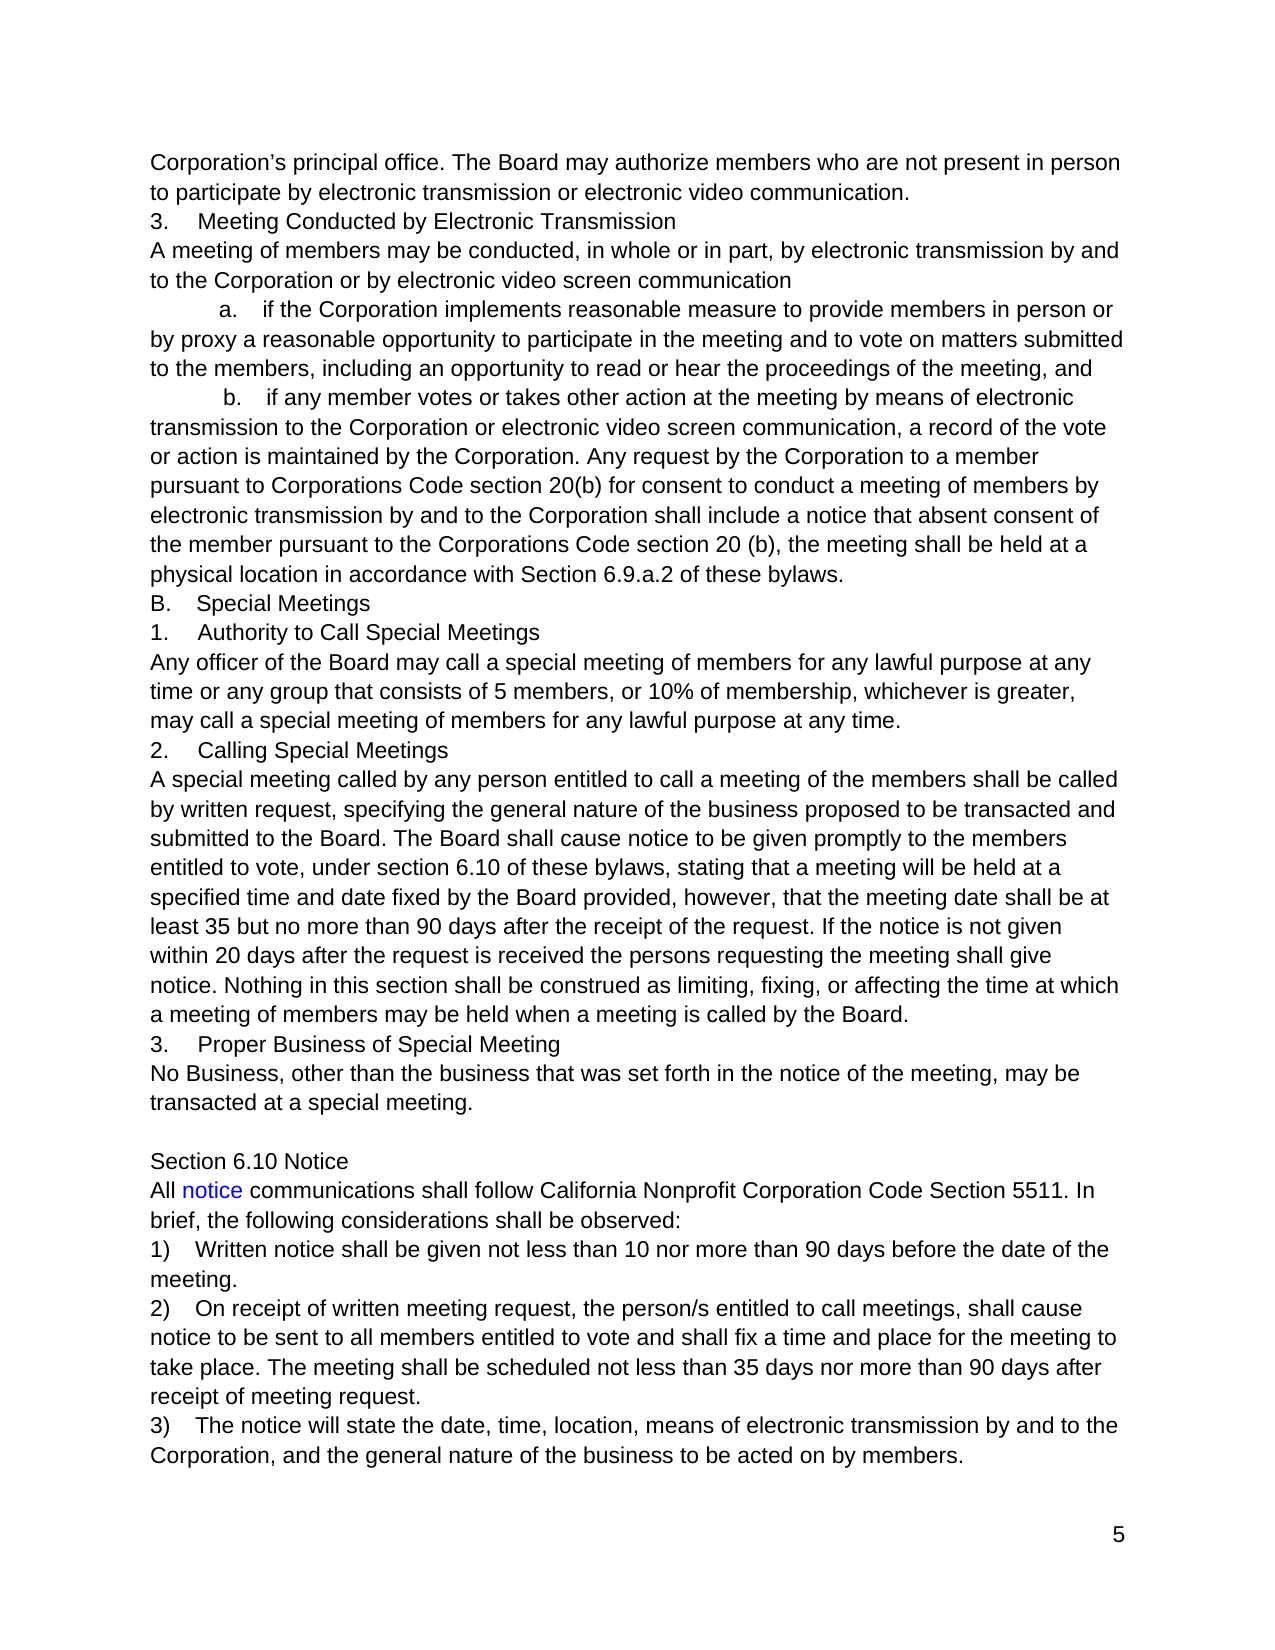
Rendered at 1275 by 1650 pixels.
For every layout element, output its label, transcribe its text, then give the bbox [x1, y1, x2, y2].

text 2. Calling Special Meetings [150, 737, 1125, 763]
text 3) The notice will state the date, time, location, means of electronic transmission by and to the Corporation, and the general nature of the business to be acted on by members. [150, 1413, 1125, 1468]
text 3. Proper Business of Special Meeting [150, 1031, 1125, 1057]
text A meeting of members may be conducted, in whole or in part, by electronic transmission by and to the Corporation or by electronic video screen communication [150, 238, 1125, 293]
text B. Special Meetings [150, 591, 1125, 616]
text Any officer of the Board may call a special meeting of members for any lawful purpose at any time or any group that consists of 5 members, or 10% of membership, whichever is greater, may call a special meeting of members for any lawful purpose at any time. [150, 649, 1125, 734]
text a. if the Corporation implements reasonable measure to provide members in person or by proxy a reasonable opportunity to participate in the meeting and to vote on matters submitted to the members, including an opportunity to read or hear the proceedings of the meeting, and [150, 297, 1125, 381]
text No Business, other than the business that was set forth in the notice of the meeting, may be transacted at a special meeting. [150, 1061, 1125, 1116]
text A special meeting called by any person entitled to call a meeting of the members shall be called by written request, specifying the general nature of the business proposed to be transacted and submitted to the Board. The Board shall cause notice to be given promptly to the members entitled to vote, under section 6.10 of these bylaws, stating that a meeting will be held at a specified time and date fixed by the Board provided, however, that the meeting date shall be at least 35 but no more than 90 days after the receipt of the request. If the notice is not given within 20 days after the request is received the persons requesting the meeting shall give notice. Nothing in this section shall be construed as limiting, fixing, or affecting the time at which a meeting of members may be held when a meeting is called by the Board. [150, 767, 1125, 1027]
text 1. Authority to Call Special Meetings [150, 620, 1125, 646]
text 2) On receipt of written meeting request, the person/s entitled to call meetings, shall cause notice to be sent to all members entitled to vote and shall fix a time and place for the meeting to take place. The meeting shall be scheduled not less than 35 days nor more than 90 days after receipt of meeting request. [150, 1296, 1125, 1409]
text Section 6.10 Notice [150, 1149, 1125, 1174]
text Corporation’s principal office. The Board may authorize members who are not present in person to participate by electronic transmission or electronic video communication. [150, 150, 1125, 205]
text 3. Meeting Conducted by Electronic Transmission [150, 209, 1125, 234]
text 1) Written notice shall be given not less than 10 nor more than 90 days before the date of the meeting. [150, 1237, 1125, 1292]
text b. if any member votes or takes other action at the meeting by means of electronic transmission to the Corporation or electronic video screen communication, a record of the vote or action is maintained by the Corporation. Any request by the Corporation to a member pursuant to Corporations Code section 20(b) for consent to conduct a meeting of members by electronic transmission by and to the Corporation shall include a notice that absent consent of the member pursuant to the Corporations Code section 20 (b), the meeting shall be held at a physical location in accordance with Section 6.9.a.2 of these bylaws. [150, 385, 1125, 587]
text All notice communications shall follow California Nonprofit Corporation Code Section 5511. In brief, the following considerations shall be observed: [150, 1178, 1125, 1233]
